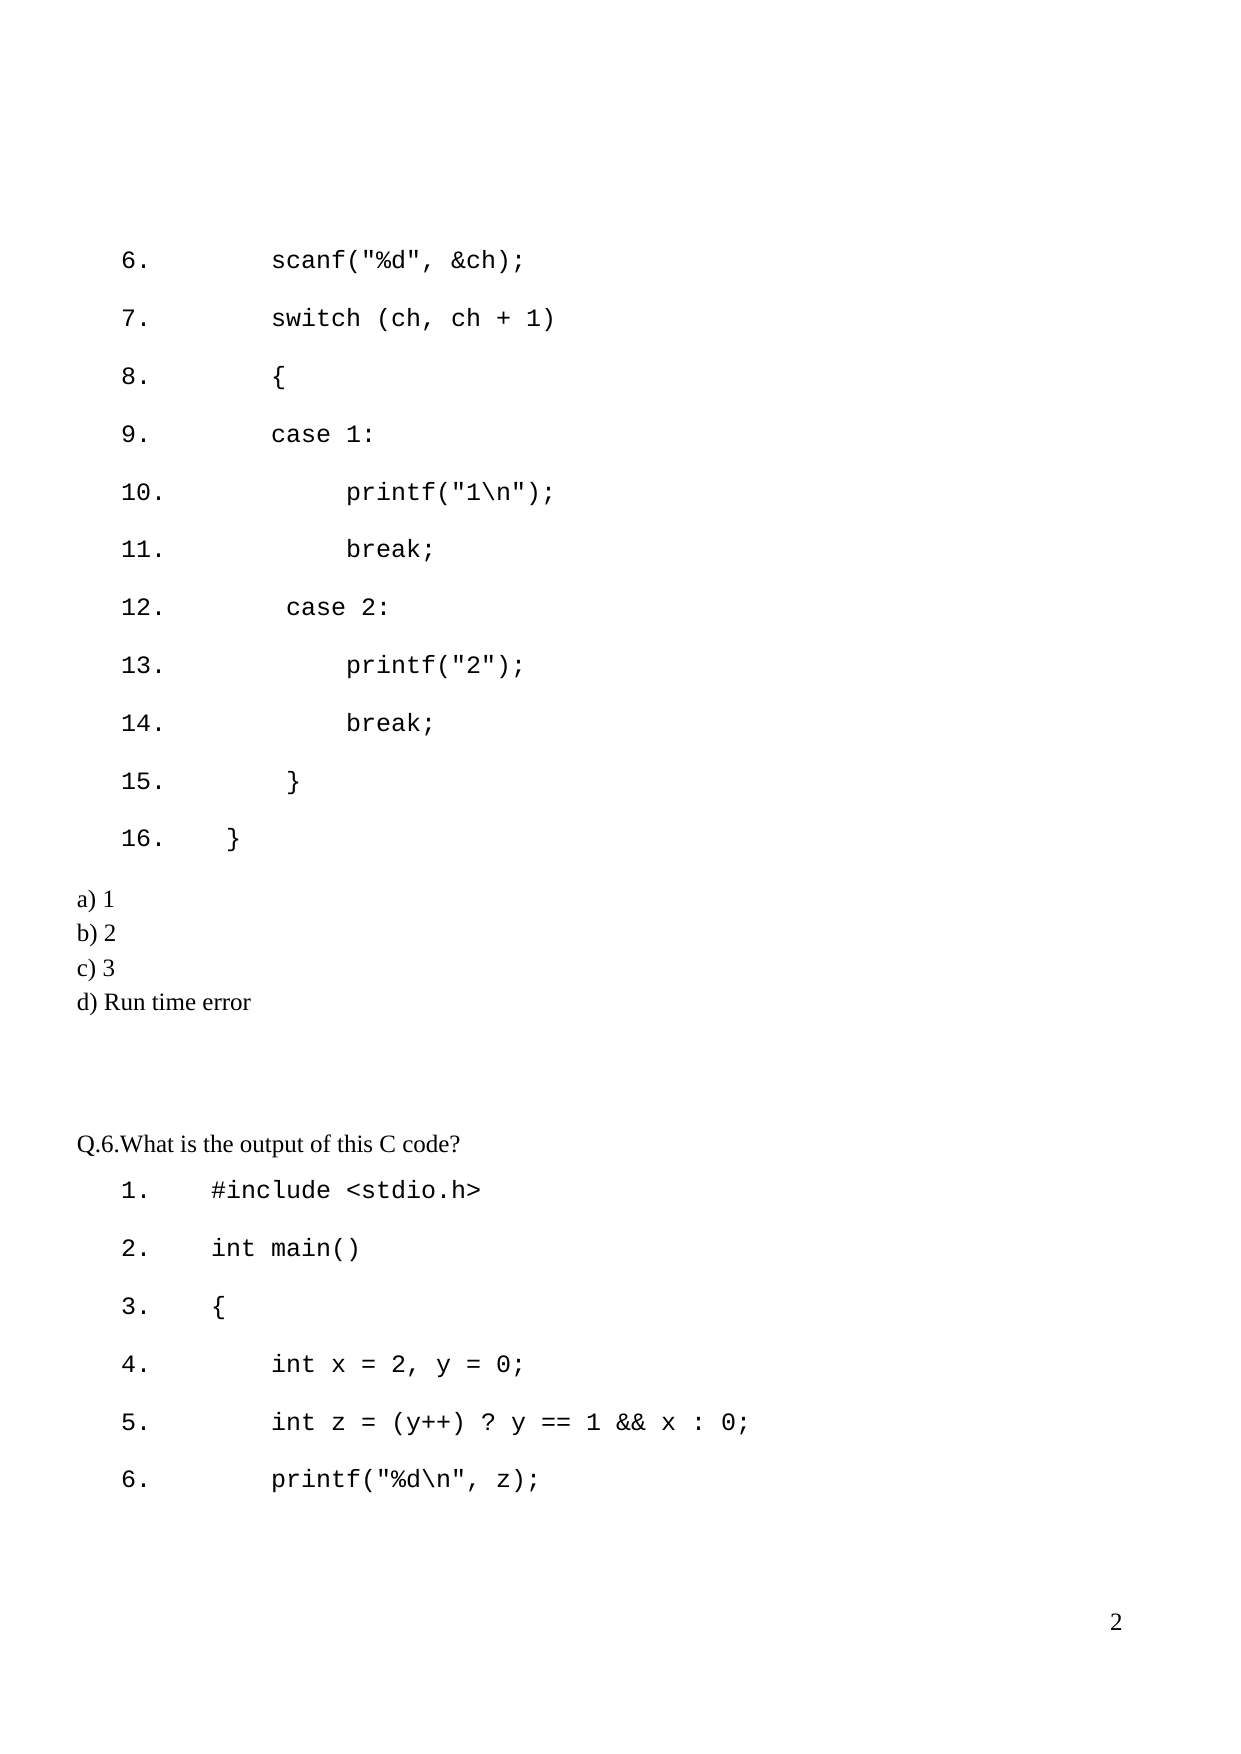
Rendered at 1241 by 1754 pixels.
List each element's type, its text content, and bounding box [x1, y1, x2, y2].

table_cell Q.6.What is the output of this C code? #include <stdio.h> int main() { int x = 2, y = 0; int z = (y++) ? y == 1 && x : 0; printf("%d\n", z); return 0; } a) 0 b) 1 c) Undefined behaviour d) Compile time error [77, 1080, 1123, 1525]
table_cell Q.5 When 1 is entered, The output of the code below is? #include <stdio.h> void main() { int ch; printf("enter a value btw 1 to 2:"); scanf("%d", &ch); switch (ch, ch + 1) { case 1: printf("1\n"); break; case 2: printf("2"); break; } } a) 1 b) 2 c) 3 d) Run time error [77, 248, 1123, 1080]
